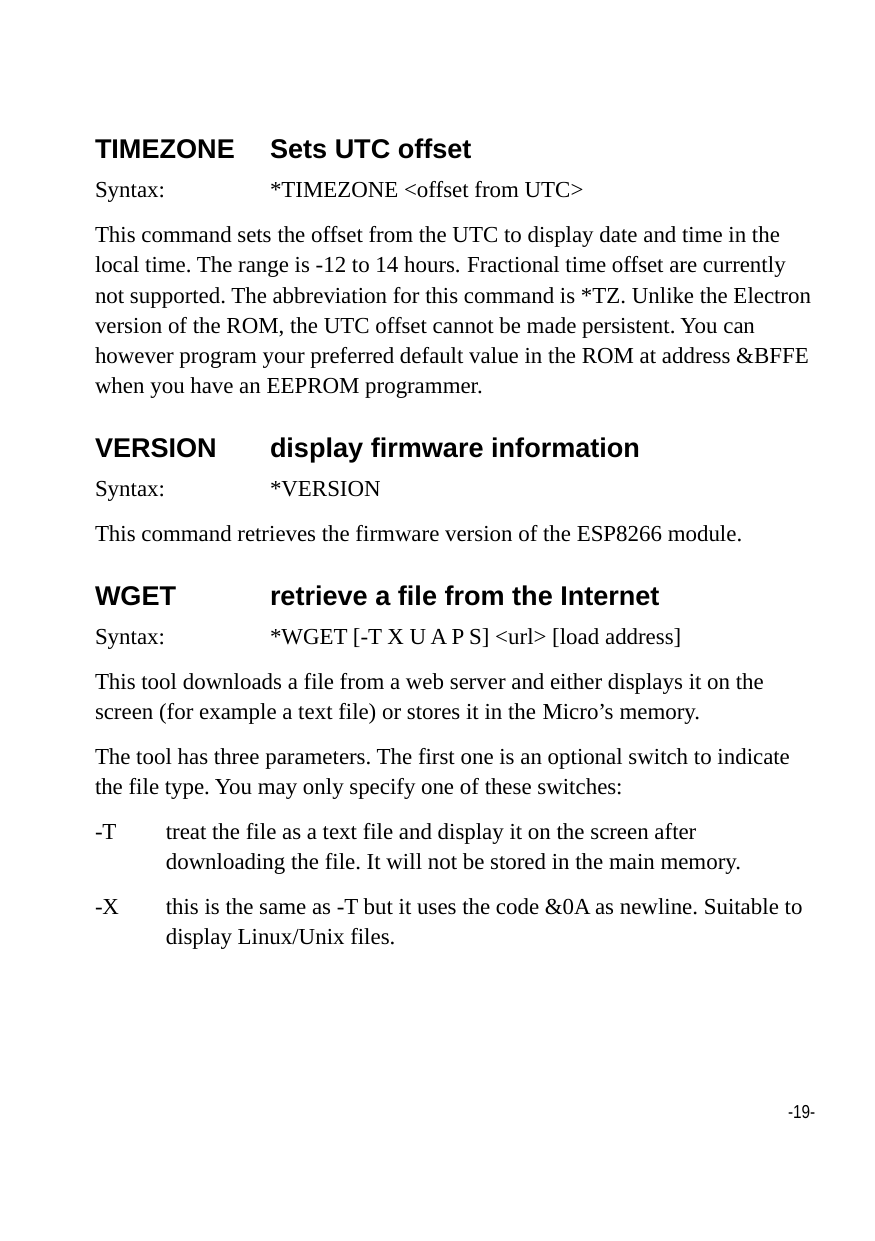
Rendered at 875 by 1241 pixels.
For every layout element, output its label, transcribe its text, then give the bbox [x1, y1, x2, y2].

subtitle WGET retrieve a file from the Internet [95, 579, 815, 611]
text The tool has three parameters. The first one is an optional switch to indicate the file type. You may only specify one of these switches: [95, 743, 815, 800]
text -T treat the file as a text file and display it on the screen after downloading the file. It will not be stored in the main memory. [95, 818, 815, 875]
subtitle TIMEZONE Sets UTC offset [95, 133, 815, 164]
text This tool downloads a file from a web server and either displays it on the screen (for example a text file) or stores it in the Micro’s memory. [95, 668, 815, 725]
text Syntax: *TIMEZONE <offset from UTC> [95, 176, 815, 203]
text This command sets the offset from the UTC to display date and time in the local time. The range is -12 to 14 hours. Fractional time offset are currently not supported. The abbreviation for this command is *TZ. Unlike the Electron version of the ROM, the UTC offset cannot be made persistent. You can however program your preferred default value in the ROM at address &BFFE when you have an EEPROM programmer. [95, 221, 815, 399]
text -X this is the same as -T but it uses the code &0A as newline. Suitable to display Linux/Unix files. [95, 893, 815, 950]
text This command retrieves the firmware version of the ESP8266 module. [95, 520, 815, 547]
text Syntax: *VERSION [95, 475, 815, 502]
subtitle VERSION display firmware information [95, 432, 815, 463]
text Syntax: *WGET [-T X U A P S] <url> [load address] [95, 623, 815, 650]
